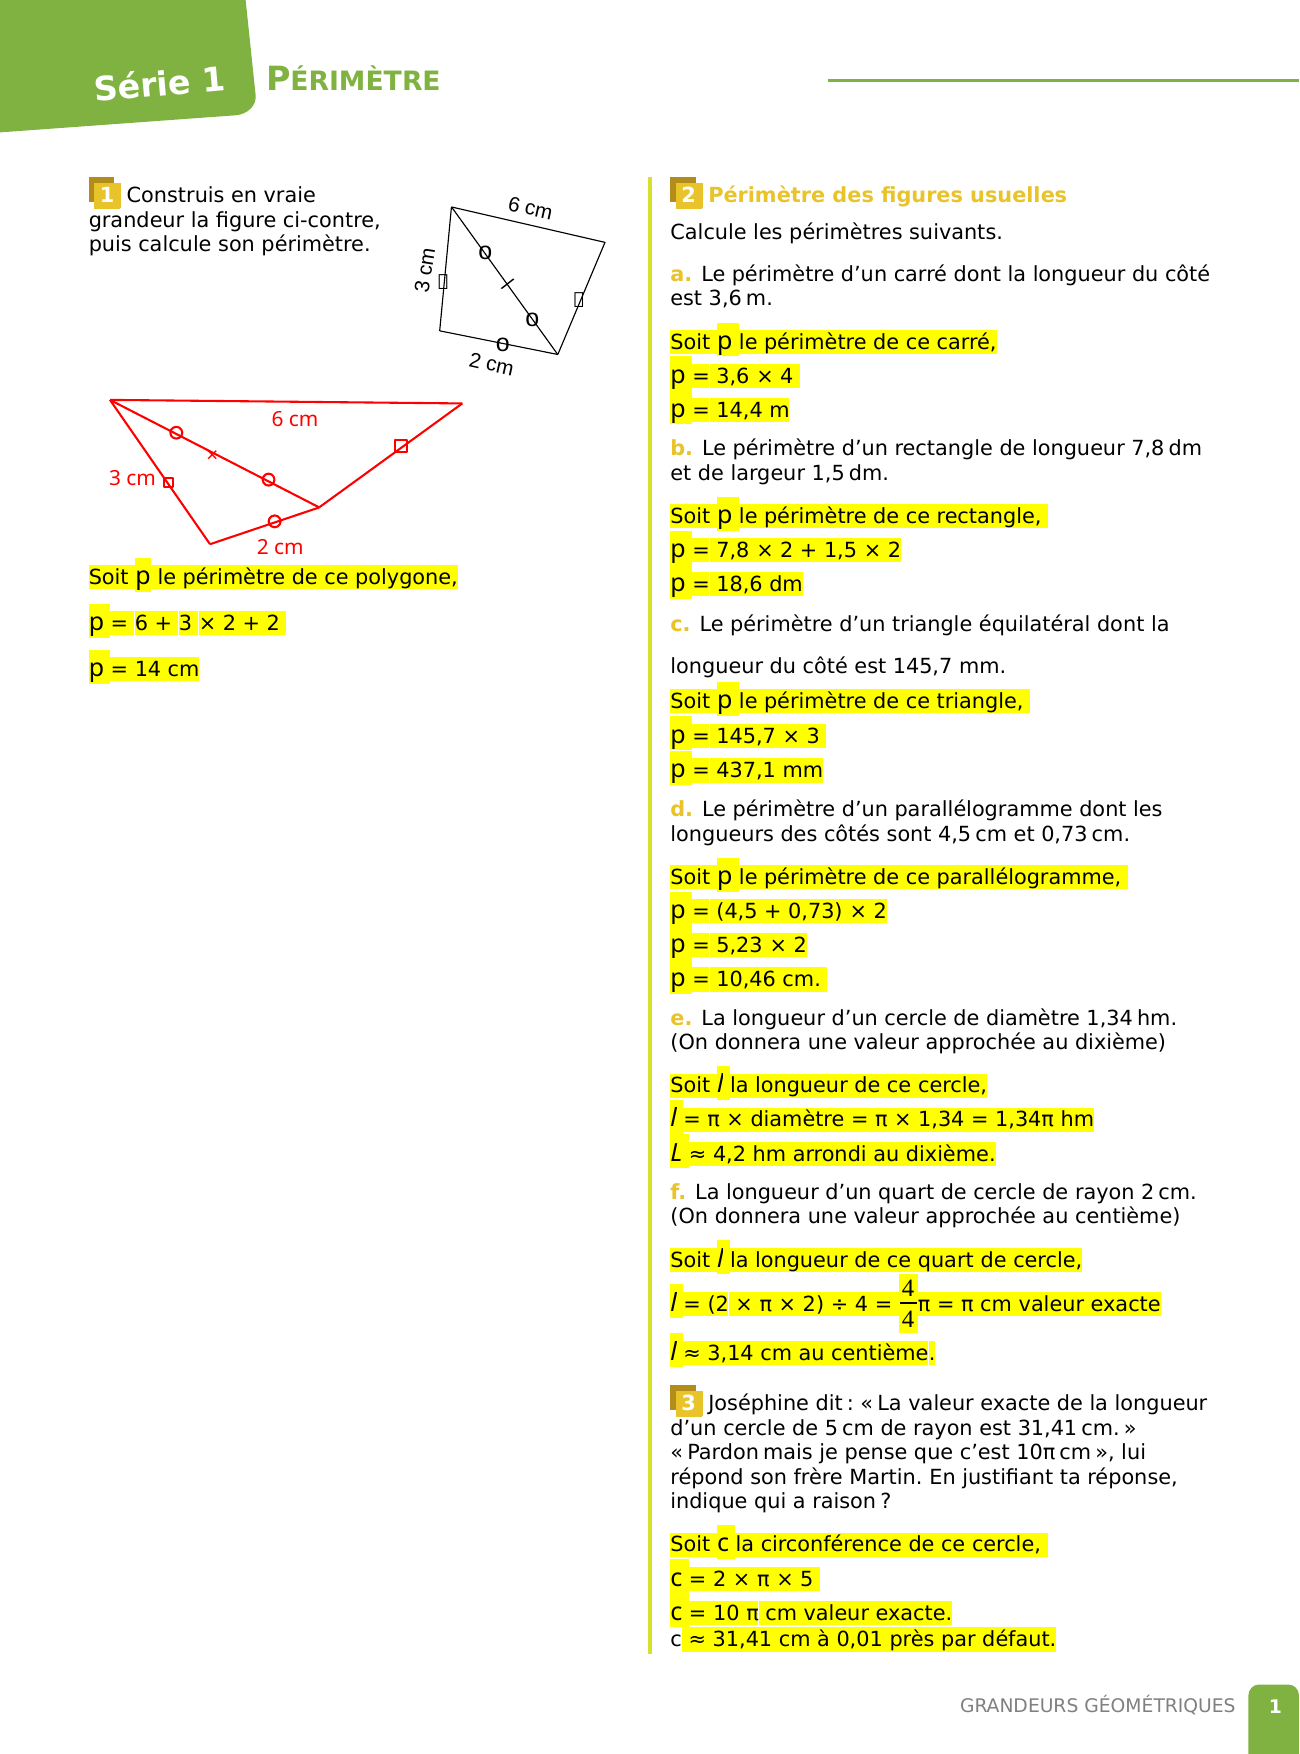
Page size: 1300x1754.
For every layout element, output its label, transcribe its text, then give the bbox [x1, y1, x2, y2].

subtitle Soit p le périmètre de ce carré, [670, 322, 1205, 356]
text p = 437,1 mm [670, 751, 1211, 785]
subtitle Soit l la longueur de ce cercle, [670, 1066, 1205, 1100]
subtitle p = 3,6 × 4 [670, 356, 1205, 391]
list Le périmètre d’un triangle équilatéral dont la longueur du côté est 145,7 mm. [670, 599, 1211, 682]
subtitle p = 5,23 × 2 [670, 926, 1205, 960]
subtitle Joséphine dit : « La valeur exacte de la longueur d’un cercle de 5 cm de rayon est 31,41 cm. » « Pardon mais je pense que c’est 10π cm », lui répond son frère Martin. En justifiant ta réponse, indique qui a raison ? [670, 1385, 1211, 1513]
list La longueur d’un cercle de diamètre 1,34 hm. (On donnera une valeur approchée au dixième) [670, 1006, 1211, 1054]
subtitle l = (2 × π × 2) ÷ 4 = [670, 1274, 899, 1333]
subtitle p = (4,5 + 0,73) × 2 [670, 892, 1205, 926]
subtitle p = 14 cm [88, 650, 623, 684]
subtitle c = 10 π cm valeur exacte. [670, 1593, 1205, 1627]
subtitle c ≈ 31,41 cm à 0,01 près par défaut. [670, 1627, 1205, 1652]
subtitle Périmètre des figures usuelles [696, 177, 1211, 208]
subtitle L ≈ 4,2 hm arrondi au dixième. [670, 1134, 1205, 1168]
list La longueur d’un quart de cercle de rayon 2 cm. (On donnera une valeur approchée au centième) [670, 1180, 1211, 1228]
subtitle p = 7,8 × 2 + 1,5 × 2 [670, 531, 1205, 565]
text Soit p le périmètre de ce triangle, [670, 682, 1211, 716]
subtitle l ≈ 3,14 cm au centième. [670, 1333, 1205, 1367]
subtitle c = 2 × π × 5 [670, 1559, 1205, 1593]
subtitle p = 10,46 cm. [670, 960, 1205, 994]
subtitle Soit l la longueur de ce quart de cercle, [670, 1240, 1205, 1274]
subtitle p = 14,4 m [670, 391, 1205, 424]
subtitle Soit p le périmètre de ce rectangle, [670, 497, 1205, 531]
list Le périmètre d’un carré dont la longueur du côté est 3,6 m. [670, 262, 1211, 311]
subtitle Calcule les périmètres suivants. [670, 220, 1205, 244]
subtitle π = π cm valeur exacte [918, 1274, 1205, 1333]
subtitle p = 6 + 3 × 2 + 2 [88, 604, 623, 638]
subtitle Soit p le périmètre de ce parallélogramme, [670, 858, 1205, 892]
text p = 145,7 × 3 [670, 716, 1211, 750]
list Le périmètre d’un rectangle de longueur 7,8 dm et de largeur 1,5 dm. [670, 436, 1211, 485]
subtitle Soit p le périmètre de ce polygone, [88, 558, 623, 592]
subtitle Soit c la circonférence de ce cercle, [670, 1525, 1205, 1559]
list Le périmètre d’un parallélogramme dont les longueurs des côtés sont 4,5 cm et 0,73 cm. [670, 797, 1211, 846]
subtitle p = 18,6 dm [670, 565, 1205, 599]
subtitle Construis en vraie grandeur la figure ci-contre, puis calcule son périmètre. [88, 177, 629, 257]
subtitle l = π × diamètre = π × 1,34 = 1,34π hm [670, 1100, 1205, 1134]
